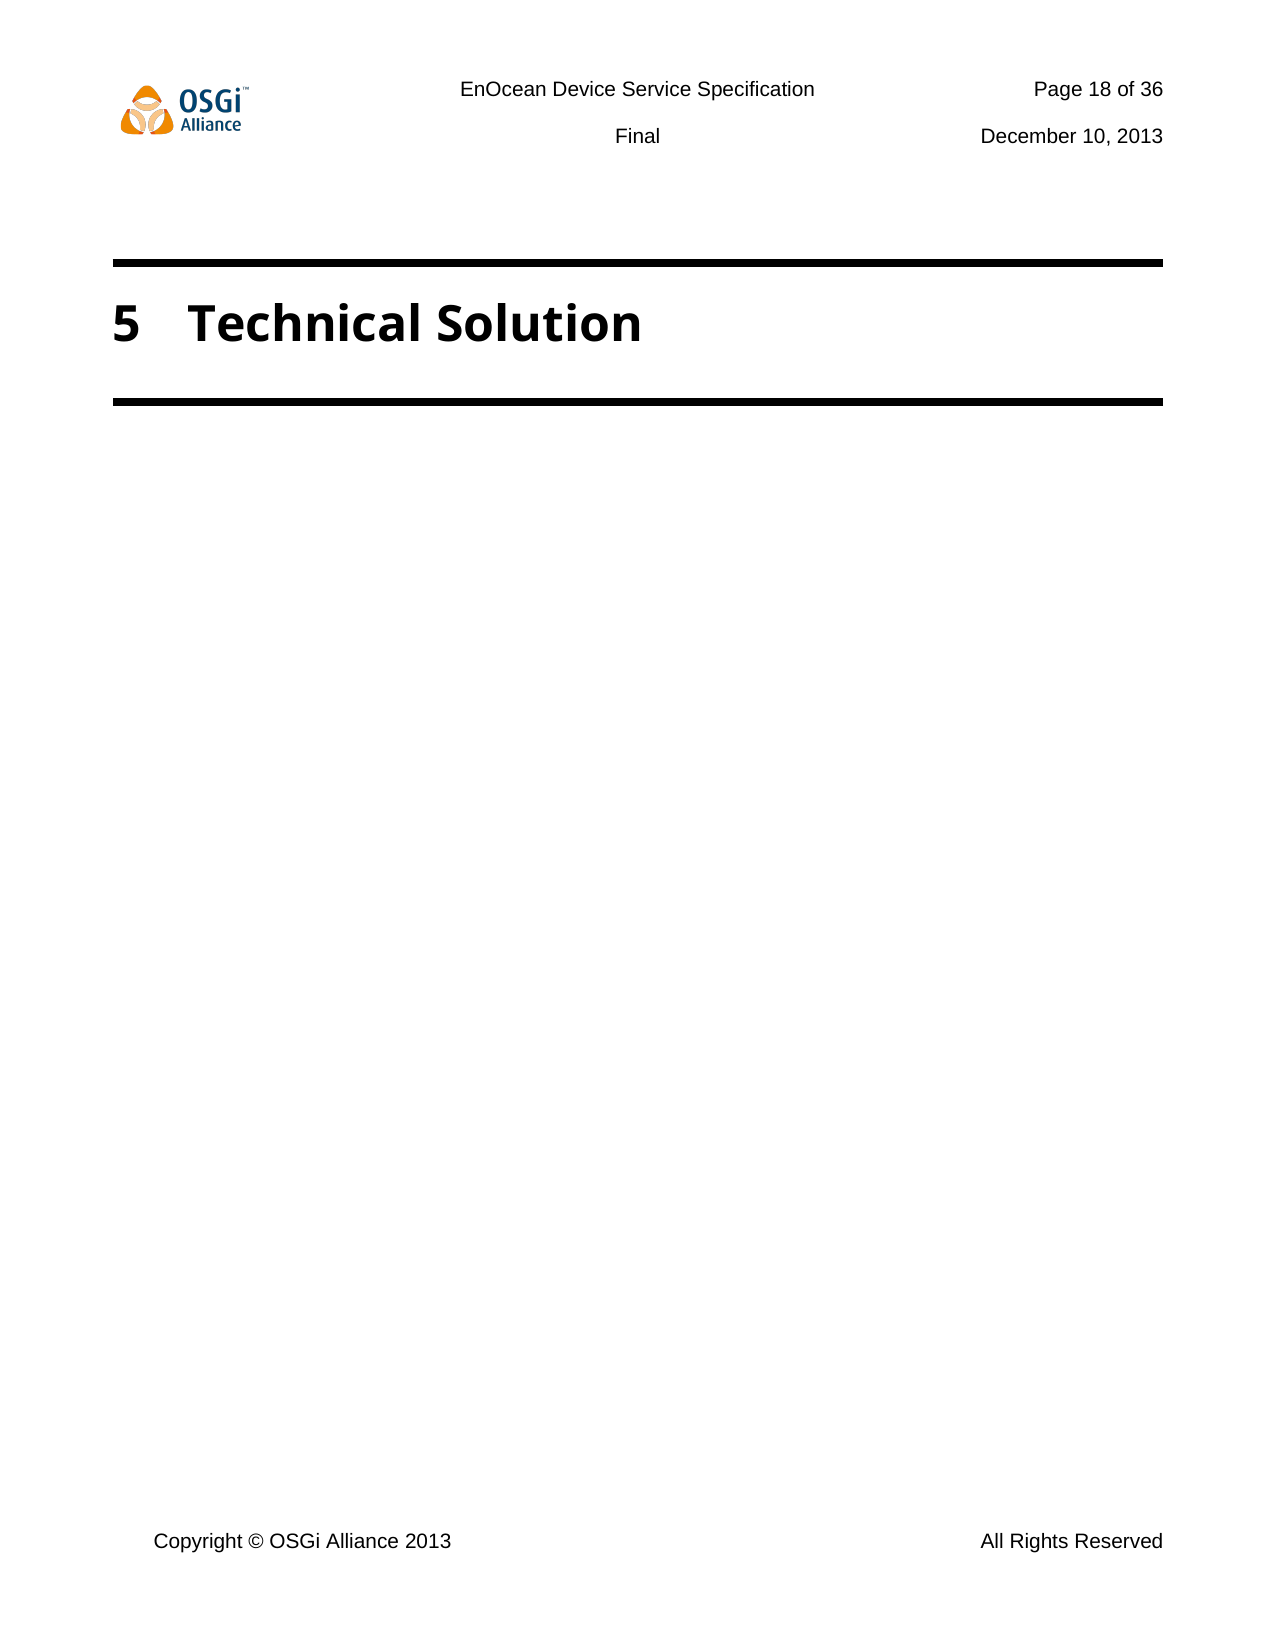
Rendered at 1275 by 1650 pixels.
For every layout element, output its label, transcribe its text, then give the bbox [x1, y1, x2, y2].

picture [113, 78, 257, 142]
subtitle Technical Solution [112, 260, 1163, 406]
